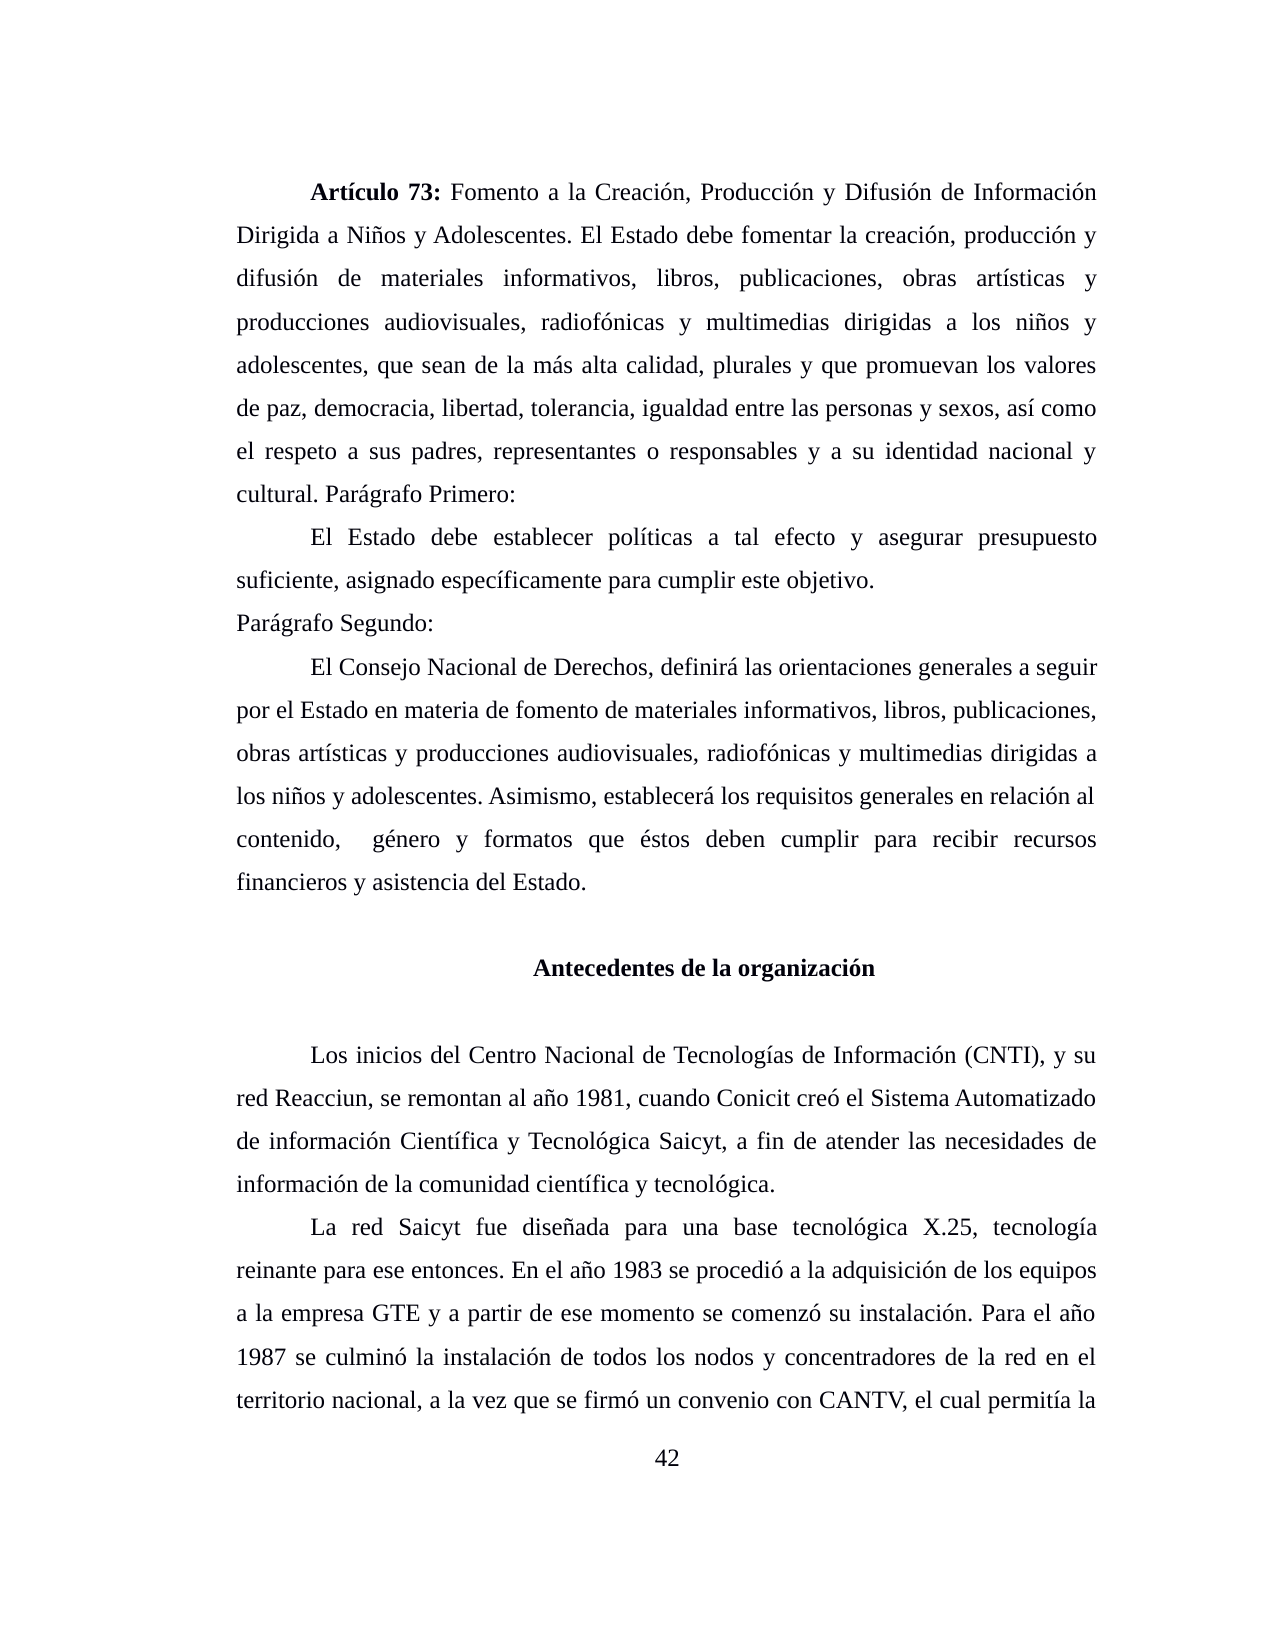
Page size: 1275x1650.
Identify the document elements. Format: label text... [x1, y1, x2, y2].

text Los inicios del Centro Nacional de Tecnologías de Información (CNTI), y su red Reacciun, se remontan al año 1981, cuando Conicit creó el Sistema Automatizado de información Científica y Tecnológica Saicyt, a fin de atender las necesidades de información de la comunidad científica y tecnológica. [236, 1040, 1098, 1198]
text El Consejo Nacional de Derechos, definirá las orientaciones generales a seguir por el Estado en materia de fomento de materiales informativos, libros, publicaciones, obras artísticas y producciones audiovisuales, radiofónicas y multimedias dirigidas a los niños y adolescentes. Asimismo, establecerá los requisitos generales en relación al [236, 652, 1098, 810]
text Artículo 73: Fomento a la Creación, Producción y Difusión de Información Dirigida a Niños y Adolescentes. El Estado debe fomentar la creación, producción y difusión de materiales informativos, libros, publicaciones, obras artísticas y producciones audiovisuales, radiofónicas y multimedias dirigidas a los niños y adolescentes, que sean de la más alta calidad, plurales y que promuevan los valores de paz, democracia, libertad, tolerancia, igualdad entre las personas y sexos, así como el respeto a sus padres, representantes o responsables y a su identidad nacional y cultural. Parágrafo Primero: [236, 177, 1098, 508]
text contenido, género y formatos que éstos deben cumplir para recibir recursos financieros y asistencia del Estado. [236, 824, 1098, 896]
text Antecedentes de la organización [236, 953, 1098, 982]
text Parágrafo Segundo: [236, 608, 1098, 637]
text El Estado debe establecer políticas a tal efecto y asegurar presupuesto suficiente, asignado específicamente para cumplir este objetivo. [236, 522, 1098, 594]
text La red Saicyt fue diseñada para una base tecnológica X.25, tecnología reinante para ese entonces. En el año 1983 se procedió a la adquisición de los equipos a la empresa GTE y a partir de ese momento se comenzó su instalación. Para el año 1987 se culminó la instalación de todos los nodos y concentradores de la red en el territorio nacional, a la vez que se firmó un convenio con CANTV, el cual permitía la [236, 1212, 1098, 1413]
